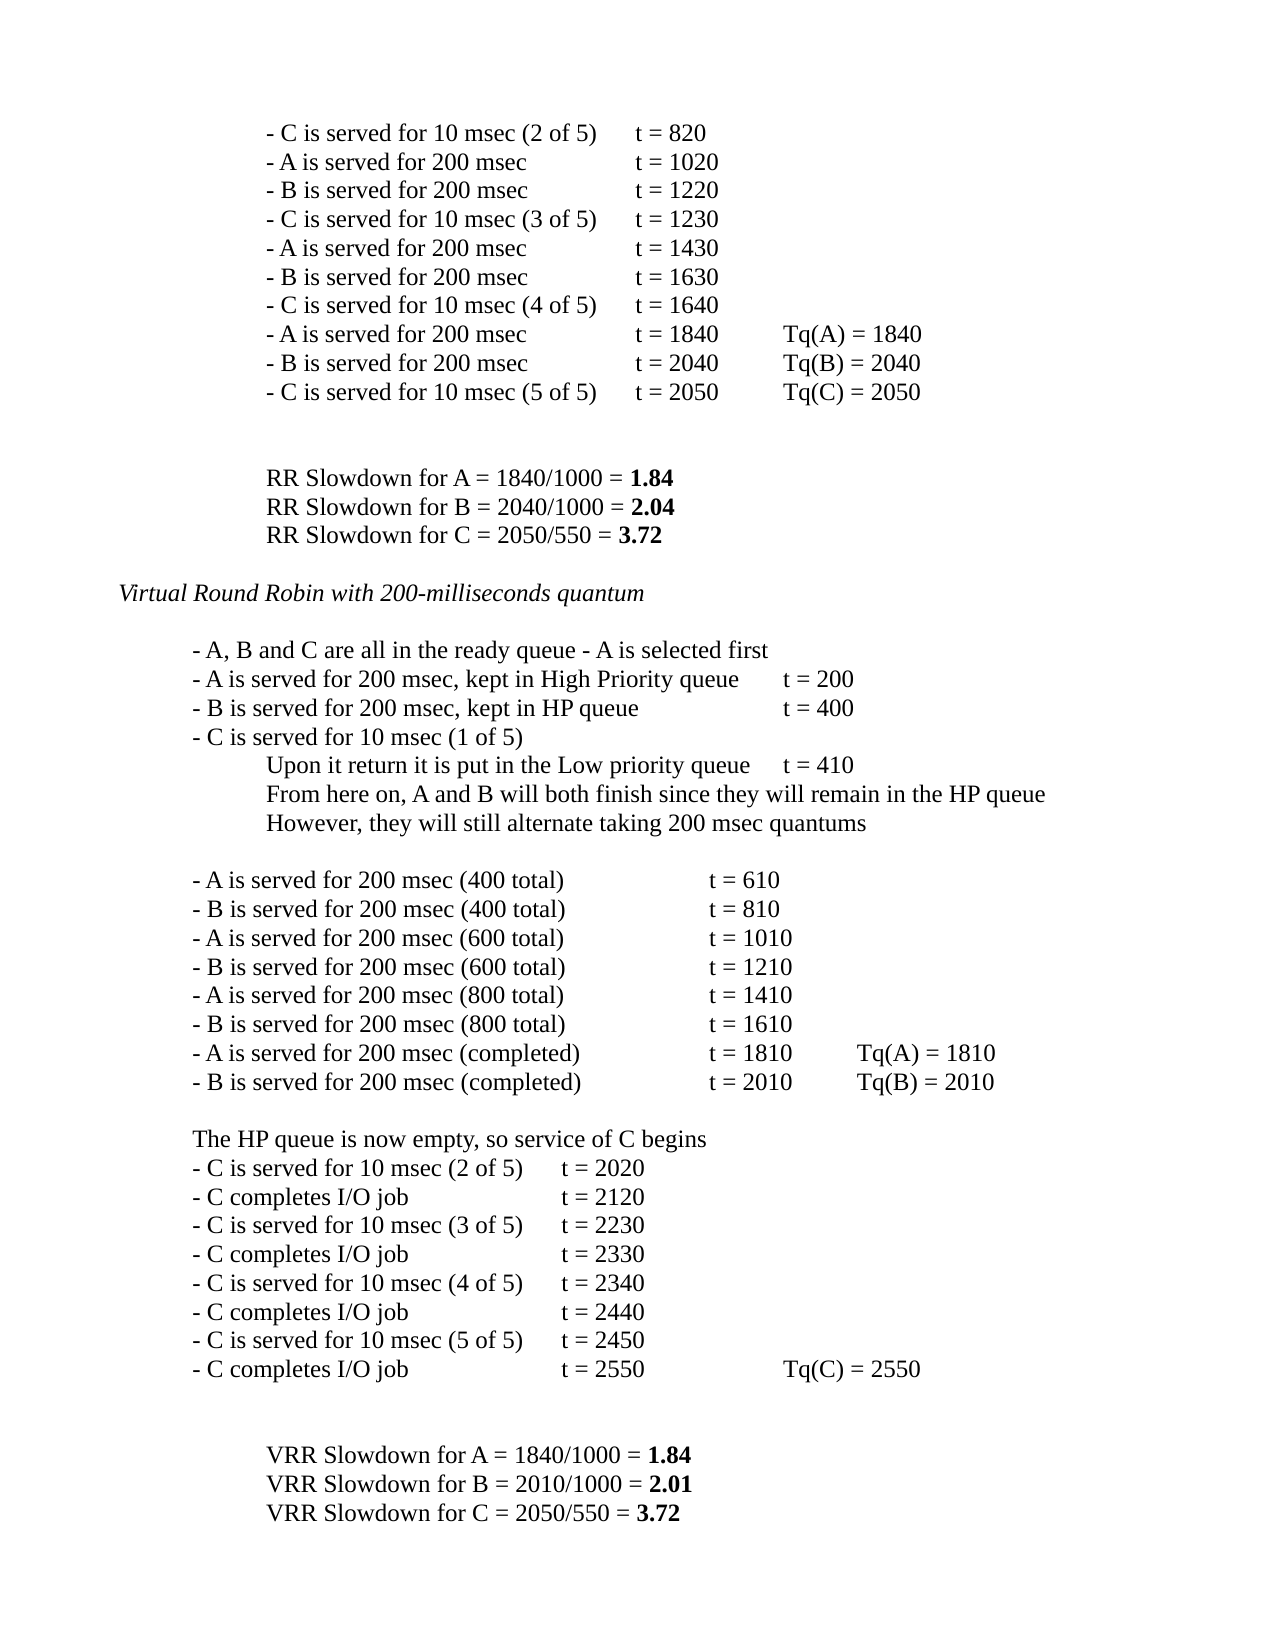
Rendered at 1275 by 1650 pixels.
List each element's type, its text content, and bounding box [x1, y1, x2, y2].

text Upon it return it is put in the Low priority queue t = 410 [118, 751, 1157, 779]
text - B is served for 200 msec (600 total) t = 1210 [118, 952, 1157, 981]
text - C completes I/O job t = 2550 Tq(C) = 2550 [118, 1354, 1157, 1383]
text - C is served for 10 msec (5 of 5) t = 2050 Tq(C) = 2050 [118, 377, 1157, 406]
text The HP queue is now empty, so service of C begins [118, 1124, 1157, 1153]
text - C completes I/O job t = 2330 [118, 1239, 1157, 1268]
text However, they will still alternate taking 200 msec quantums [118, 808, 1157, 837]
text - C is served for 10 msec (5 of 5) t = 2450 [118, 1326, 1157, 1354]
text RR Slowdown for B = 2040/1000 = 2.04 [118, 492, 1157, 521]
text - B is served for 200 msec t = 2040 Tq(B) = 2040 [118, 348, 1157, 377]
text - C is served for 10 msec (4 of 5) t = 1640 [118, 291, 1157, 319]
text - B is served for 200 msec (400 total) t = 810 [118, 894, 1157, 923]
text - A is served for 200 msec t = 1840 Tq(A) = 1840 [118, 319, 1157, 348]
text - B is served for 200 msec t = 1630 [118, 262, 1157, 291]
text VRR Slowdown for B = 2010/1000 = 2.01 [118, 1469, 1157, 1498]
text - A is served for 200 msec (completed) t = 1810 Tq(A) = 1810 [118, 1038, 1157, 1067]
text VRR Slowdown for A = 1840/1000 = 1.84 [118, 1441, 1157, 1469]
text - B is served for 200 msec, kept in HP queue t = 400 [118, 693, 1157, 722]
text - C is served for 10 msec (2 of 5) t = 2020 [118, 1153, 1157, 1182]
text - A, B and C are all in the ready queue - A is selected first [118, 636, 1157, 664]
text - A is served for 200 msec (400 total) t = 610 [118, 866, 1157, 894]
text - C is served for 10 msec (2 of 5) t = 820 [118, 118, 1157, 147]
text - A is served for 200 msec (800 total) t = 1410 [118, 981, 1157, 1009]
text From here on, A and B will both finish since they will remain in the HP queue [118, 779, 1157, 808]
text - A is served for 200 msec t = 1430 [118, 233, 1157, 262]
text - C is served for 10 msec (3 of 5) t = 1230 [118, 204, 1157, 233]
text Virtual Round Robin with 200-milliseconds quantum [118, 578, 1157, 607]
text - B is served for 200 msec (completed) t = 2010 Tq(B) = 2010 [118, 1067, 1157, 1096]
text - A is served for 200 msec (600 total) t = 1010 [118, 923, 1157, 952]
text VRR Slowdown for C = 2050/550 = 3.72 [118, 1498, 1157, 1527]
text - B is served for 200 msec t = 1220 [118, 176, 1157, 204]
text - C is served for 10 msec (3 of 5) t = 2230 [118, 1211, 1157, 1239]
text - A is served for 200 msec t = 1020 [118, 147, 1157, 176]
text - C is served for 10 msec (4 of 5) t = 2340 [118, 1268, 1157, 1297]
text RR Slowdown for C = 2050/550 = 3.72 [118, 521, 1157, 549]
text RR Slowdown for A = 1840/1000 = 1.84 [118, 463, 1157, 492]
text - C completes I/O job t = 2440 [118, 1297, 1157, 1326]
text - B is served for 200 msec (800 total) t = 1610 [118, 1009, 1157, 1038]
text - C completes I/O job t = 2120 [118, 1182, 1157, 1211]
text - C is served for 10 msec (1 of 5) [118, 722, 1157, 751]
text - A is served for 200 msec, kept in High Priority queue t = 200 [118, 664, 1157, 693]
